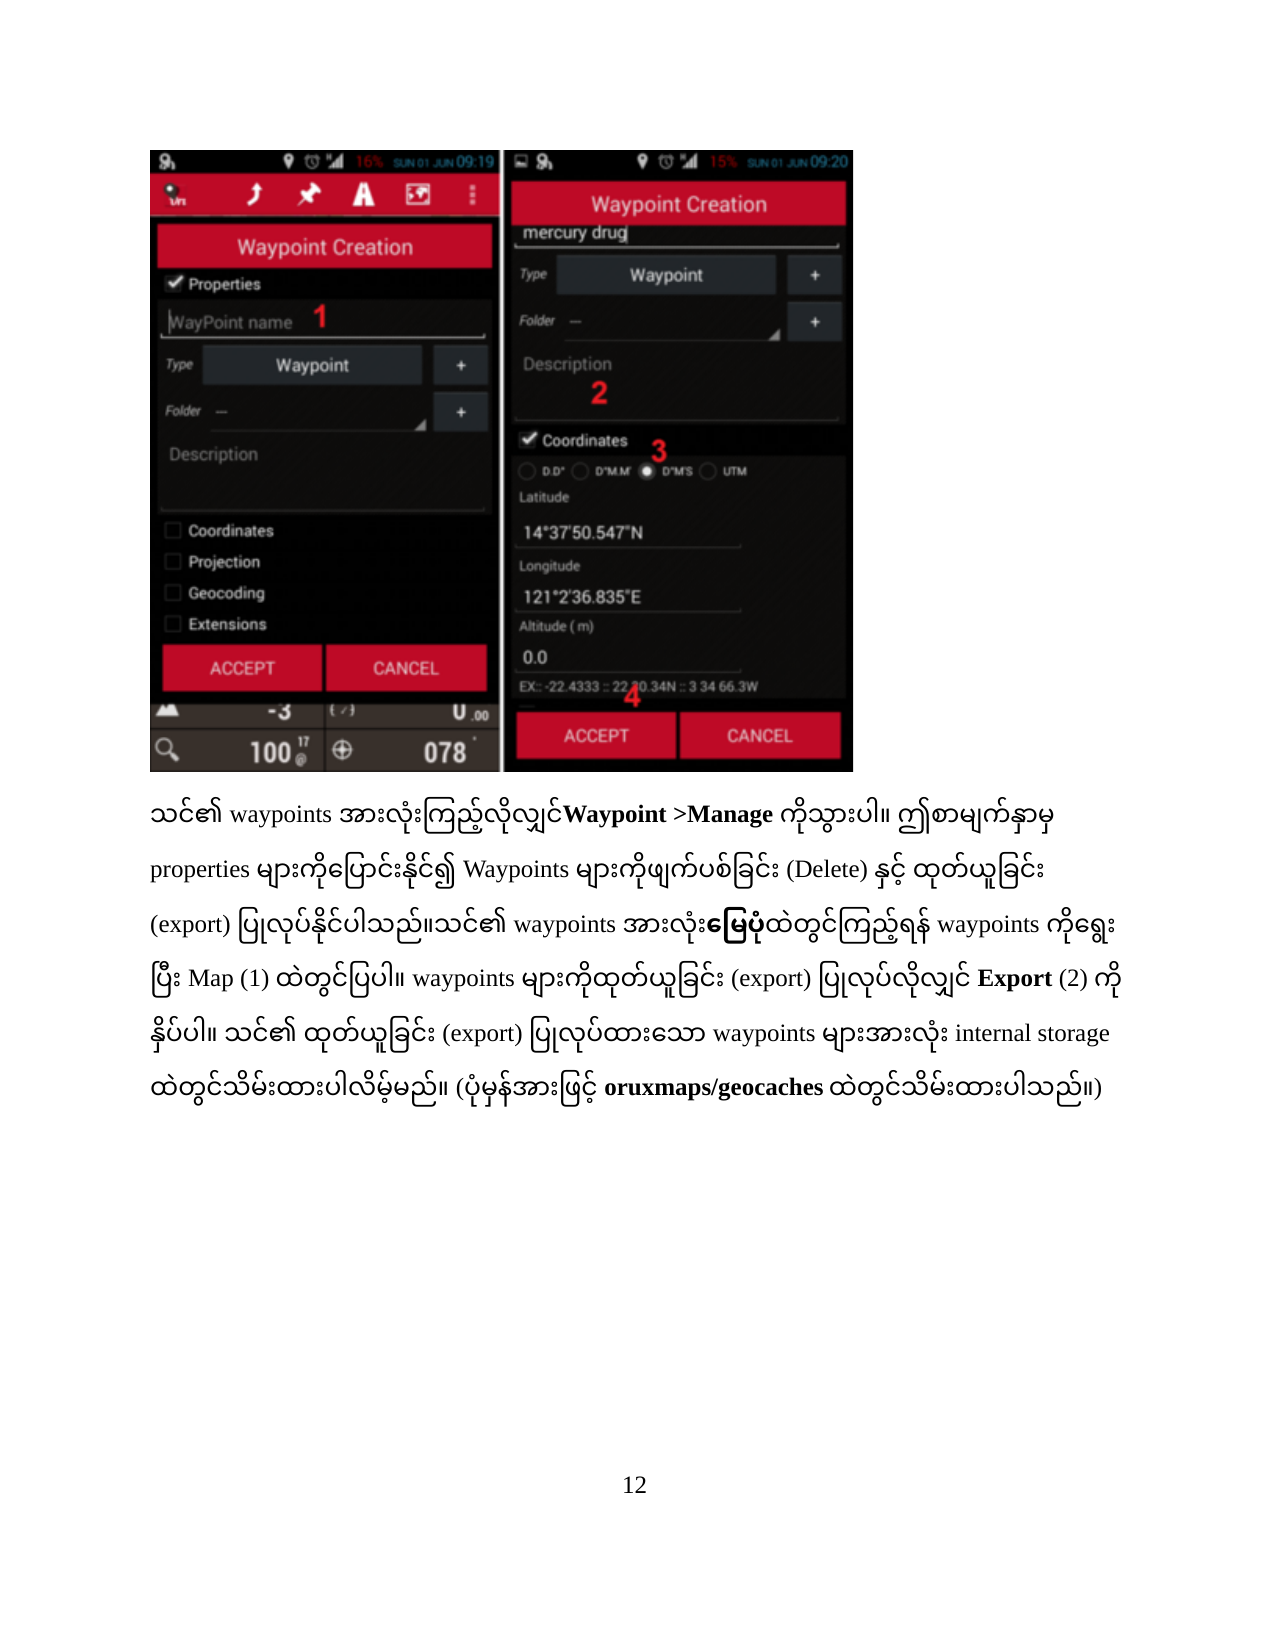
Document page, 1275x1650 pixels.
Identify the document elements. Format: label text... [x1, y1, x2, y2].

picture [150, 150, 854, 772]
text သင်၏ waypoints အားလုံးကြည့်လိုလျှင်Waypoint >Manage ကိုသွားပါ။ ဤစာမျက်နှာမှ properties များကိုပြောင်းနိုင်၍ Waypoints များကိုဖျက်ပစ်ခြင်း (Delete) နှင့် ထုတ်ယူခြင်း (export) ပြုလုပ်နိုင်ပါသည်။သင်၏ waypoints အားလုံးမြေပုံထဲတွင်ကြည့်ရန် waypoints ကိုရွေးပြီး Map (1) ထဲတွင်ပြပါ။ waypoints များကိုထုတ်ယူခြင်း (export) ပြုလုပ်လိုလျှင် Export (2) ကိုနှိပ်ပါ။ သင်၏ ထုတ်ယူခြင်း (export) ပြုလုပ်ထားသော waypoints များအားလုံး internal storage ထဲတွင်သိမ်းထားပါလိမ့်မည်။ (ပုံမှန်အားဖြင့် oruxmaps/geocachesထဲတွင်သိမ်းထားပါသည်။) [150, 790, 1125, 1117]
